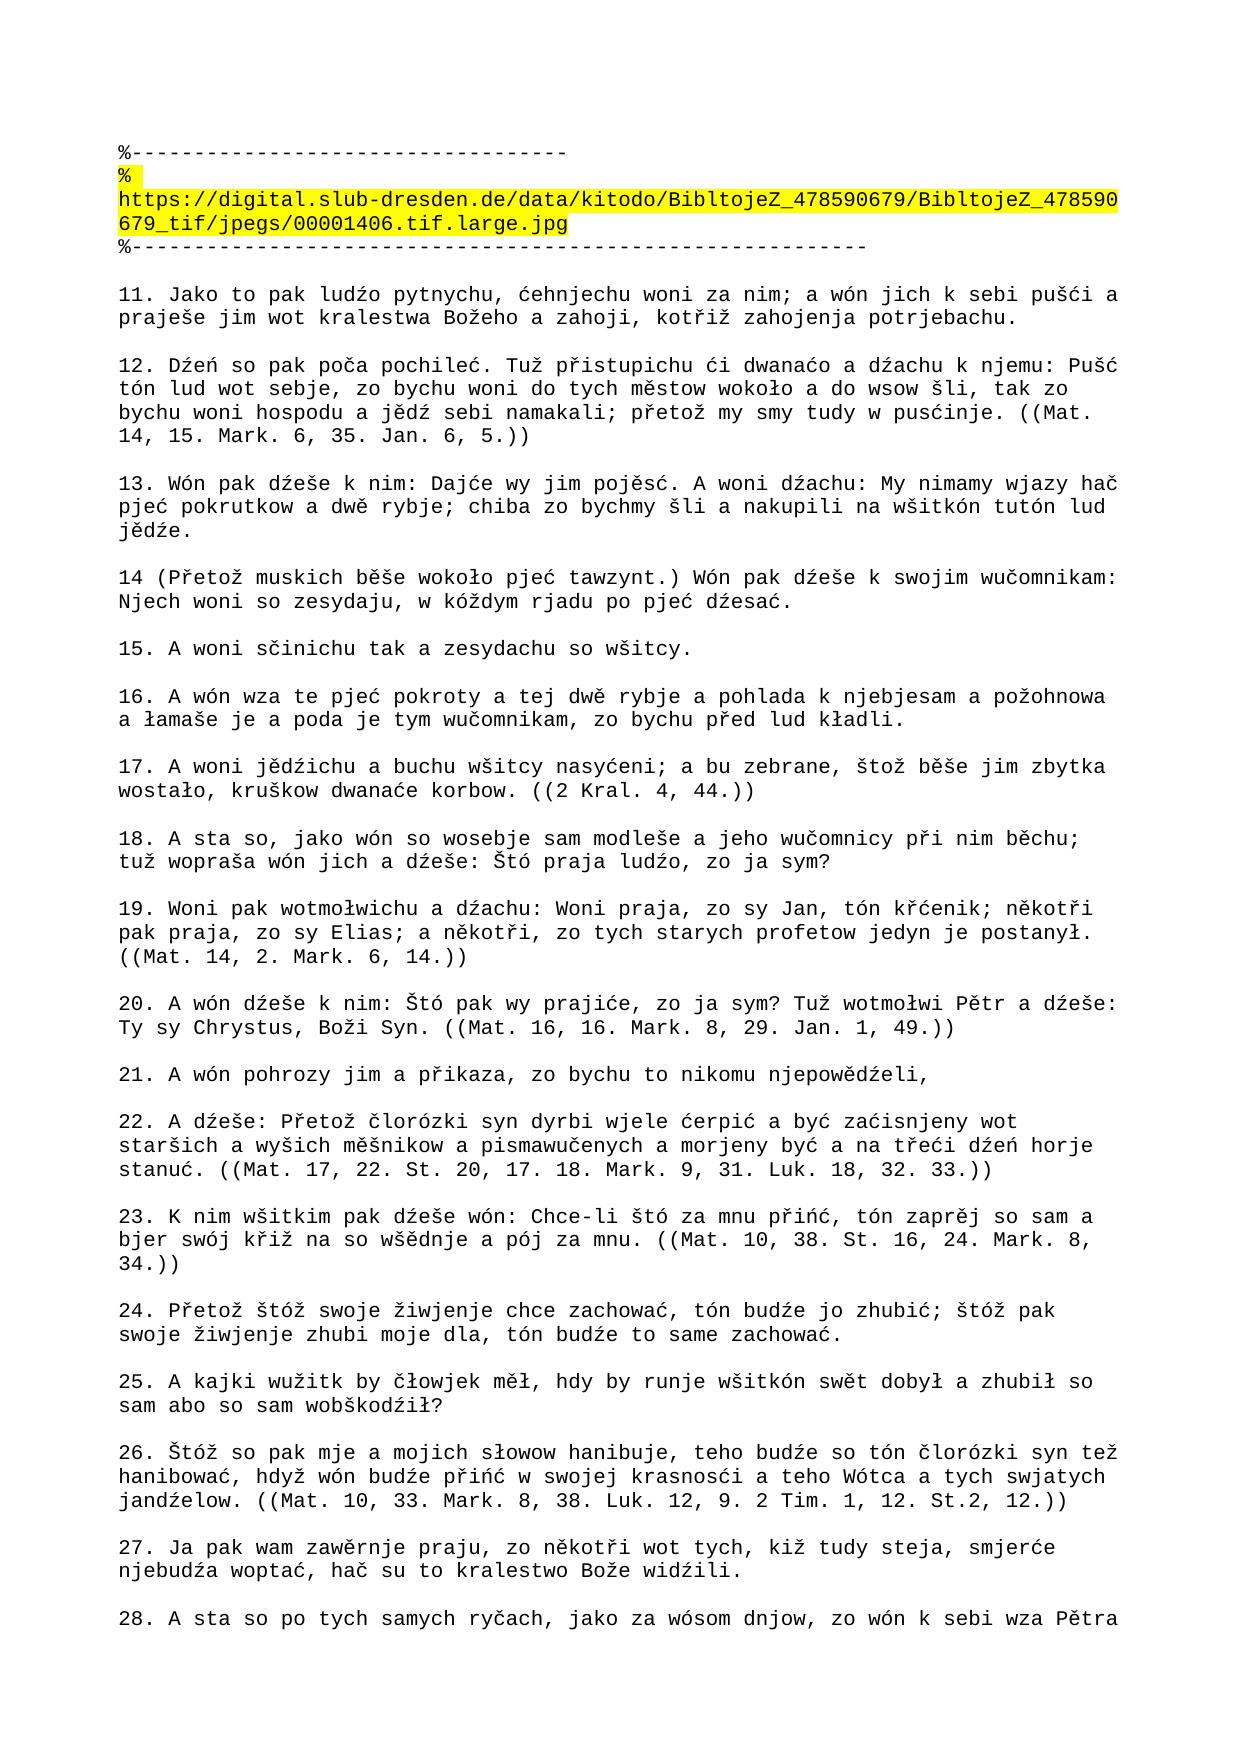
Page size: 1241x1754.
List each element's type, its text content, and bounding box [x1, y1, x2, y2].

text 23. K nim wšitkim pak dźeše wón: Chce-li štó za mnu přińć, tón zaprěj so sam a bjer swój křiž na so wšědnje a pój za mnu. ((Mat. 10, 38. St. 16, 24. Mark. 8, 34.)) [118, 1206, 1122, 1277]
text 16. A wón wza te pjeć pokroty a tej dwě rybje a pohlada k njebjesam a požohnowa a łamaše je a poda je tym wučomnikam, zo bychu před lud kładli. [118, 686, 1122, 733]
text 11. Jako to pak ludźo pytnychu, ćehnjechu woni za nim; a wón jich k sebi pušći a praješe jim wot kralestwa Božeho a zahoji, kotřiž zahojenja potrjebachu. [118, 284, 1122, 331]
text 24. Přetož štóž swoje žiwjenje chce zachować, tón budźe jo zhubić; štóž pak swoje žiwjenje zhubi moje dla, tón budźe to same zachować. [118, 1300, 1122, 1348]
text 18. A sta so, jako wón so wosebje sam modleše a jeho wučomnicy při nim běchu; tuž wopraša wón jich a dźeše: Štó praja ludźo, zo ja sym? [118, 827, 1122, 875]
text 15. A woni sčinichu tak a zesydachu so wšitcy. [118, 638, 1122, 662]
text 22. A dźeše: Přetož člorózki syn dyrbi wjele ćerpić a być zaćisnjeny wot staršich a wyšich měšnikow a pismawučenych a morjeny być a na třeći dźeń horje stanuć. ((Mat. 17, 22. St. 20, 17. 18. Mark. 9, 31. Luk. 18, 32. 33.)) [118, 1111, 1122, 1182]
text 17. A woni jědźichu a buchu wšitcy nasyćeni; a bu zebrane, štož běše jim zbytka wostało, kruškow dwanaće korbow. ((2 Kral. 4, 44.)) [118, 757, 1122, 804]
text 26. Štóž so pak mje a mojich słowow hanibuje, teho budźe so tón člorózki syn tež hanibować, hdyž wón budźe přińć w swojej krasnosći a teho Wótca a tych swjatych jandźelow. ((Mat. 10, 33. Mark. 8, 38. Luk. 12, 9. 2 Tim. 1, 12. St.2, 12.)) [118, 1442, 1122, 1513]
text 20. A wón dźeše k nim: Štó pak wy prajiće, zo ja sym? Tuž wotmołwi Pětr a dźeše: Ty sy Chrystus, Boži Syn. ((Mat. 16, 16. Mark. 8, 29. Jan. 1, 49.)) [118, 993, 1122, 1040]
text %----------------------------------- [118, 142, 1122, 165]
text 19. Woni pak wotmołwichu a dźachu: Woni praja, zo sy Jan, tón křćenik; někotři pak praja, zo sy Elias; a někotři, zo tych starych profetow jedyn je postanył. ((Mat. 14, 2. Mark. 6, 14.)) [118, 898, 1122, 969]
text 13. Wón pak dźeše k nim: Dajće wy jim pojěsć. A woni dźachu: My nimamy wjazy hač pjeć pokrutkow a dwě rybje; chiba zo bychmy šli a nakupili na wšitkón tutón lud jědźe. [118, 473, 1122, 544]
text % https://digital.slub-dresden.de/data/kitodo/BibltojeZ_478590679/BibltojeZ_478590679_tif/jpegs/00001406.tif.large.jpg [118, 165, 1122, 236]
text 12. Dźeń so pak poča pochileć. Tuž přistupichu ći dwanaćo a dźachu k njemu: Pušć tón lud wot sebje, zo bychu woni do tych městow wokoło a do wsow šli, tak zo bychu woni hospodu a jědź sebi namakali; přetož my smy tudy w pusćinje. ((Mat. 14, 15. Mark. 6, 35. Jan. 6, 5.)) [118, 354, 1122, 449]
text 28. A sta so po tych samych ryčach, jako za wósom dnjow, zo wón k sebi wza Pětra [118, 1608, 1122, 1631]
text 27. Ja pak wam zawěrnje praju, zo někotři wot tych, kiž tudy steja, smjerće njebudźa woptać, hač su to kralestwo Bože widźili. [118, 1537, 1122, 1584]
text 21. A wón pohrozy jim a přikaza, zo bychu to nikomu njepowědźeli, [118, 1064, 1122, 1088]
text 25. A kajki wužitk by čłowjek měł, hdy by runje wšitkón swět dobył a zhubił so sam abo so sam wobškodźił? [118, 1371, 1122, 1419]
text 14 (Přetož muskich běše wokoło pjeć tawzynt.) Wón pak dźeše k swojim wučomnikam: Njech woni so zesydaju, w kóždym rjadu po pjeć dźesać. [118, 567, 1122, 615]
text %----------------------------------------------------------- [118, 236, 1122, 260]
